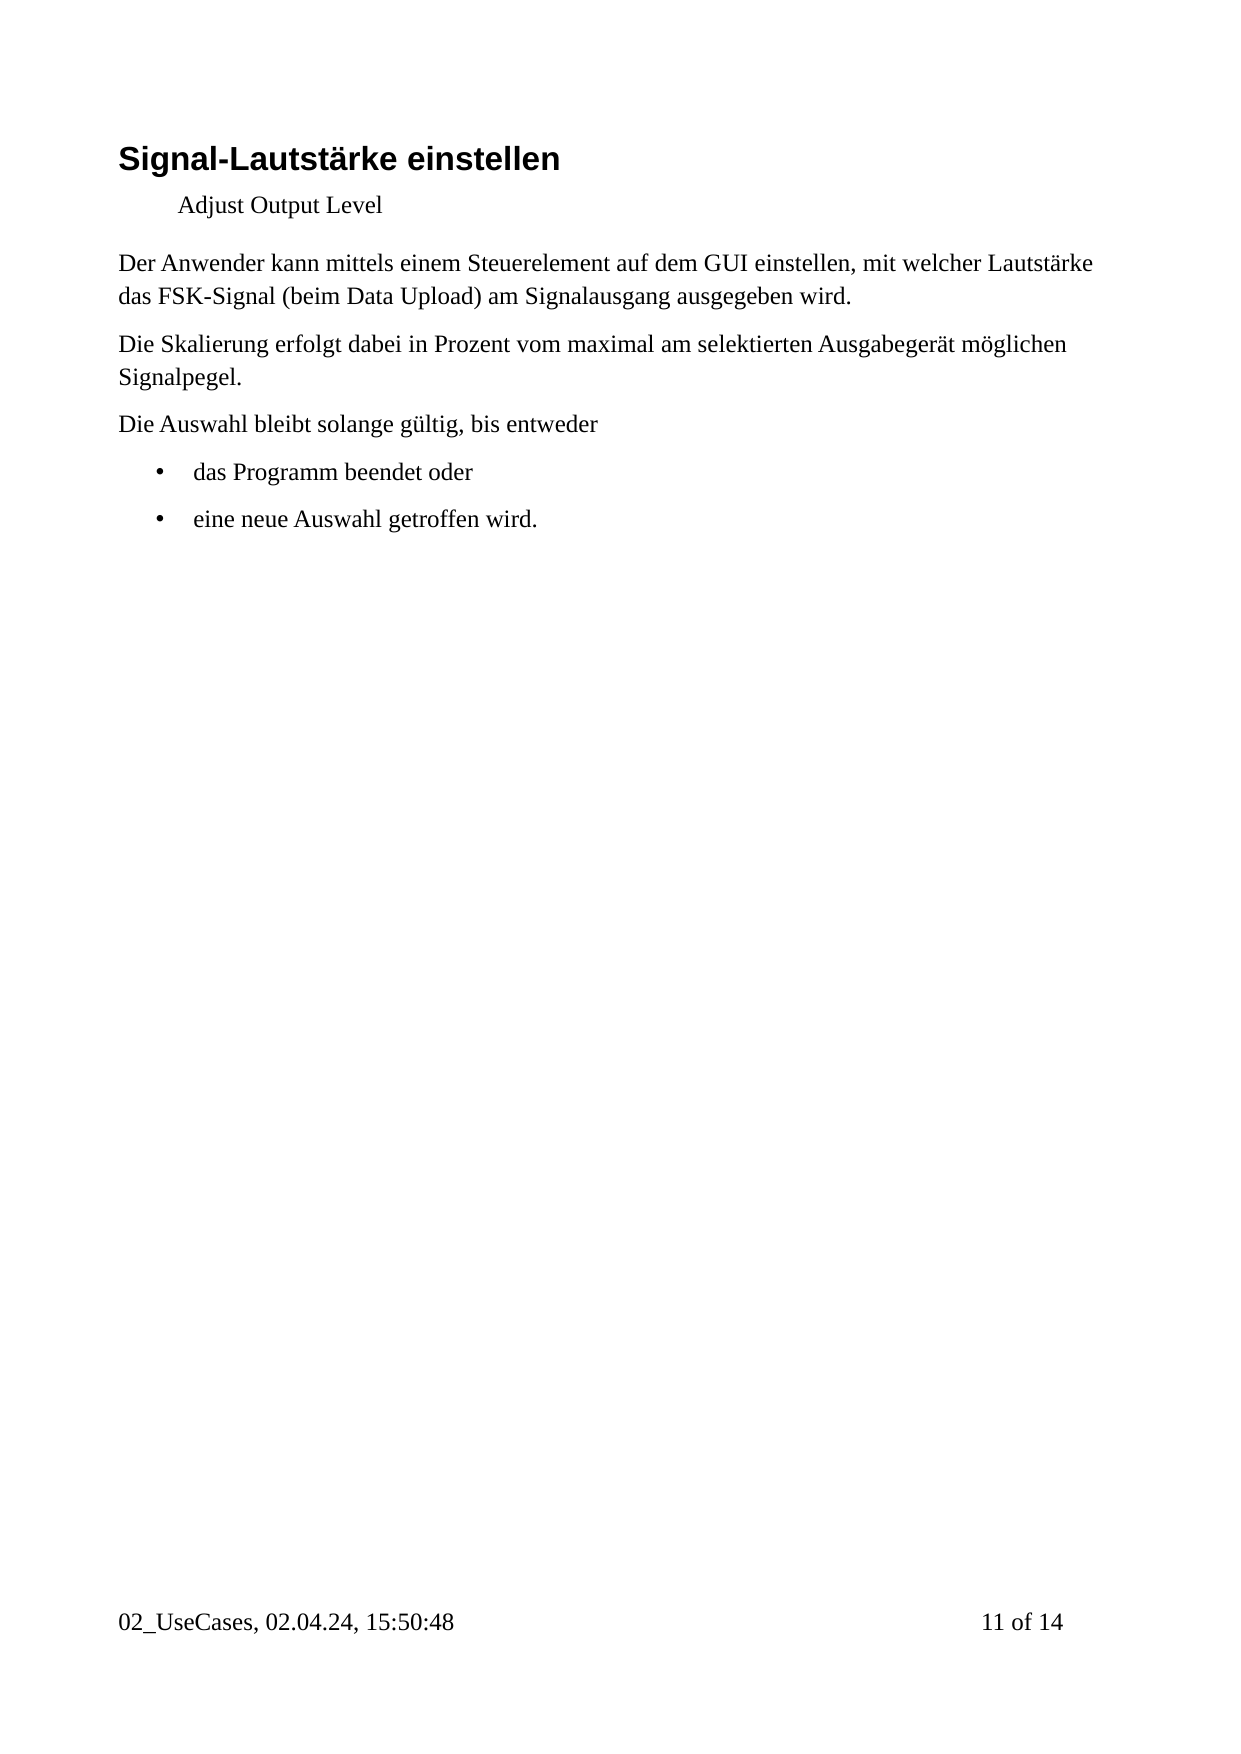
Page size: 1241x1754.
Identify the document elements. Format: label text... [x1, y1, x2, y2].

list das Programm beendet oder [156, 457, 1122, 486]
text Der Anwender kann mittels einem Steuerelement auf dem GUI einstellen, mit welcher Lautstärke das FSK-Signal (beim Data Upload) am Signalausgang ausgegeben wird. [118, 248, 1122, 310]
text Die Auswahl bleibt solange gültig, bis entweder [118, 409, 1122, 438]
text Adjust Output Level [177, 190, 1063, 219]
text Die Skalierung erfolgt dabei in Prozent vom maximal am selektierten Ausgabegerät möglichen Signalpegel. [118, 329, 1122, 391]
subtitle Signal-Lautstärke einstellen [118, 139, 1122, 177]
list eine neue Auswahl getroffen wird. [156, 504, 1122, 533]
